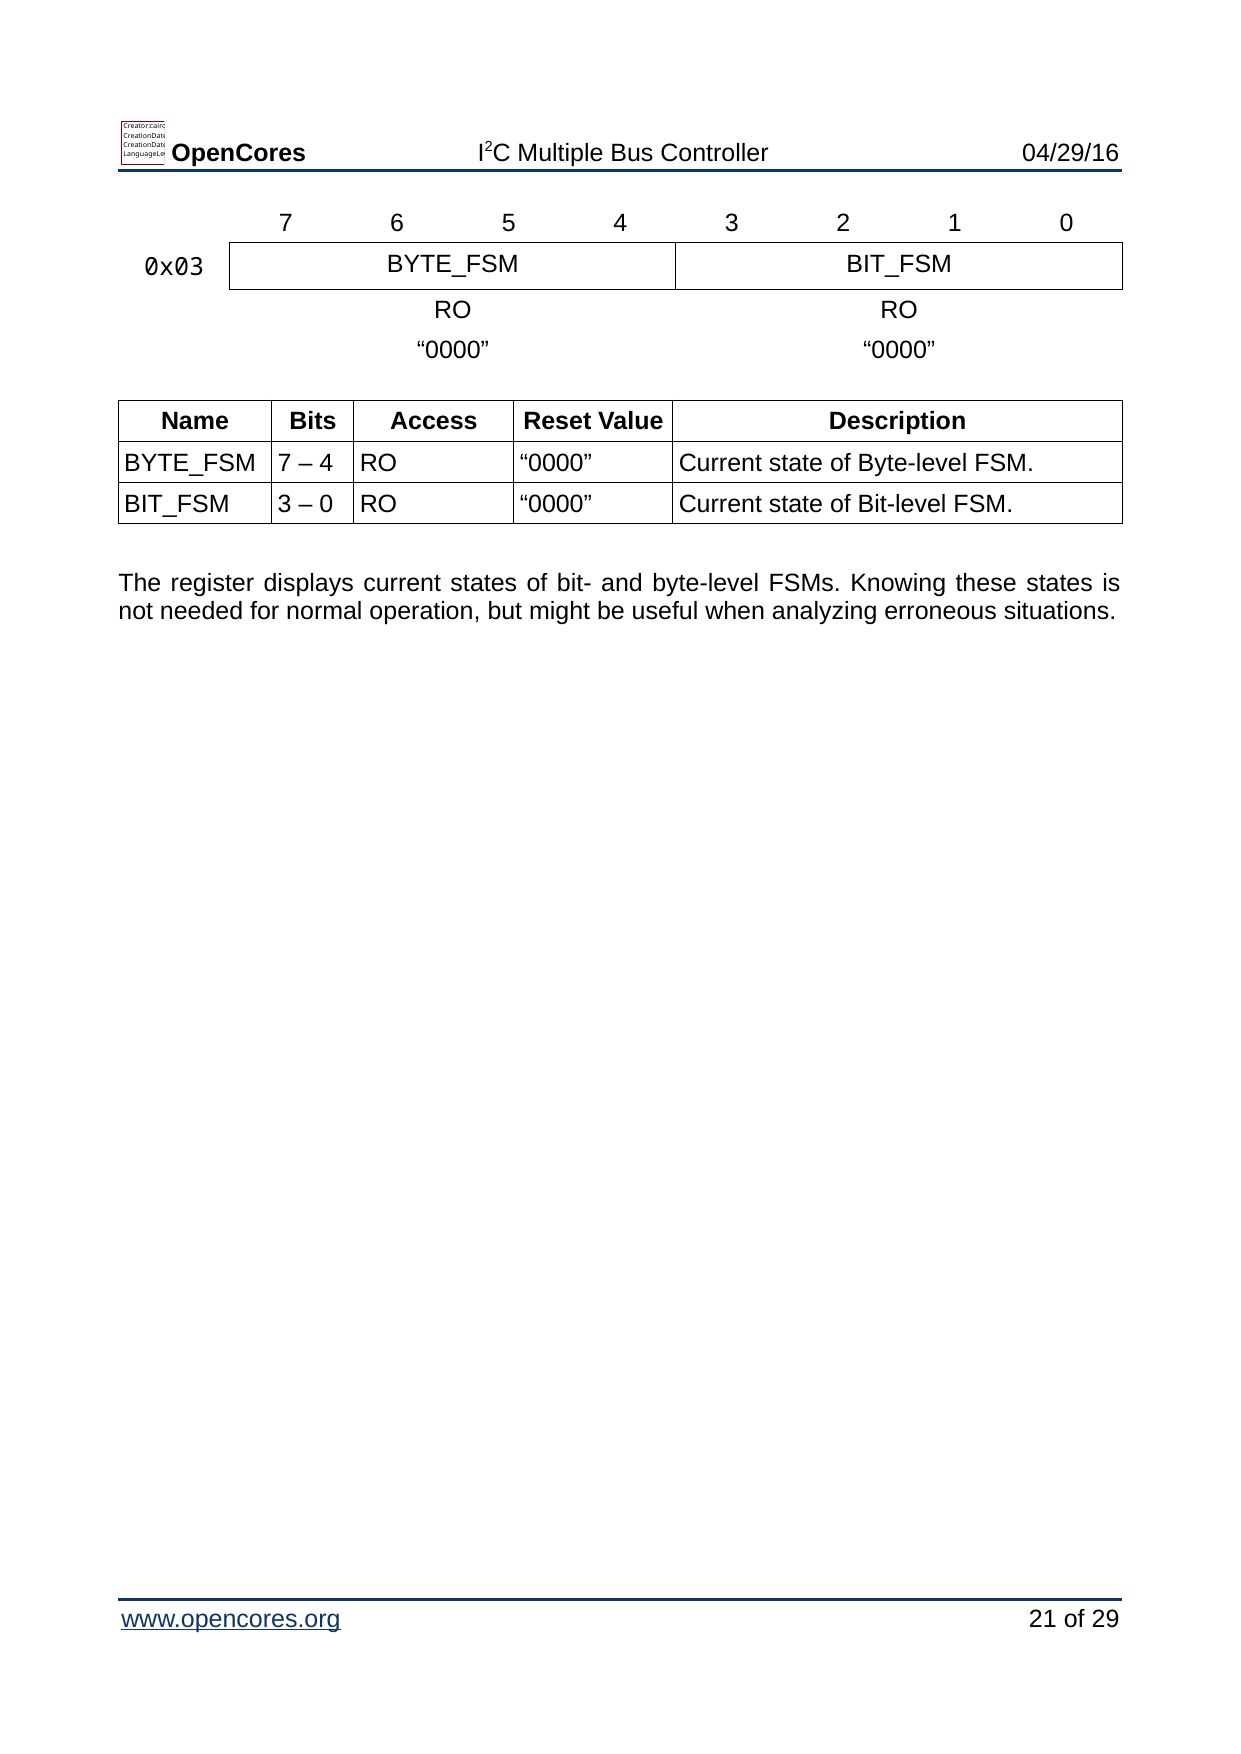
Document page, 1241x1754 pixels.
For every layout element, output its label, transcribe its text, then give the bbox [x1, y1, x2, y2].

table_header Name [119, 401, 271, 441]
table_header 3 [676, 202, 787, 242]
table_cell “0000” [230, 330, 676, 370]
table_cell 0x03 [118, 242, 229, 288]
table_header 0 [1010, 202, 1122, 242]
table_cell [118, 330, 229, 370]
table_header Description [673, 401, 1122, 441]
table_header Access [354, 401, 513, 441]
table_cell 7 – 4 [272, 442, 353, 482]
table_header [118, 202, 229, 242]
table_cell “0000” [514, 442, 672, 482]
table_cell “0000” [514, 483, 672, 523]
table_header 5 [453, 202, 564, 242]
text The register displays current states of bit- and byte-level FSMs. Knowing these states is not needed for normal operation, but might be useful when analyzing erroneous situations. [118, 568, 1122, 625]
table_header 2 [787, 202, 899, 242]
table_cell BIT_FSM [676, 243, 1122, 288]
table_header 6 [341, 202, 453, 242]
table_cell “0000” [676, 330, 1122, 370]
table_cell RO [230, 290, 676, 330]
table_cell 3 – 0 [272, 483, 353, 523]
table_header Reset Value [514, 401, 672, 441]
table_header Bits [272, 401, 353, 441]
table_cell BYTE_FSM [230, 243, 675, 288]
table_cell BIT_FSM [119, 483, 271, 523]
table_cell RO [676, 290, 1122, 330]
table_cell [118, 289, 229, 330]
table_header 7 [230, 202, 341, 242]
table_header 1 [899, 202, 1010, 242]
table_cell Current state of Bit-level FSM. [673, 483, 1122, 523]
table_cell RO [354, 483, 513, 523]
table_header 4 [564, 202, 676, 242]
table_cell BYTE_FSM [119, 442, 271, 482]
table_cell RO [354, 442, 513, 482]
table_cell Current state of Byte-level FSM. [673, 442, 1122, 482]
